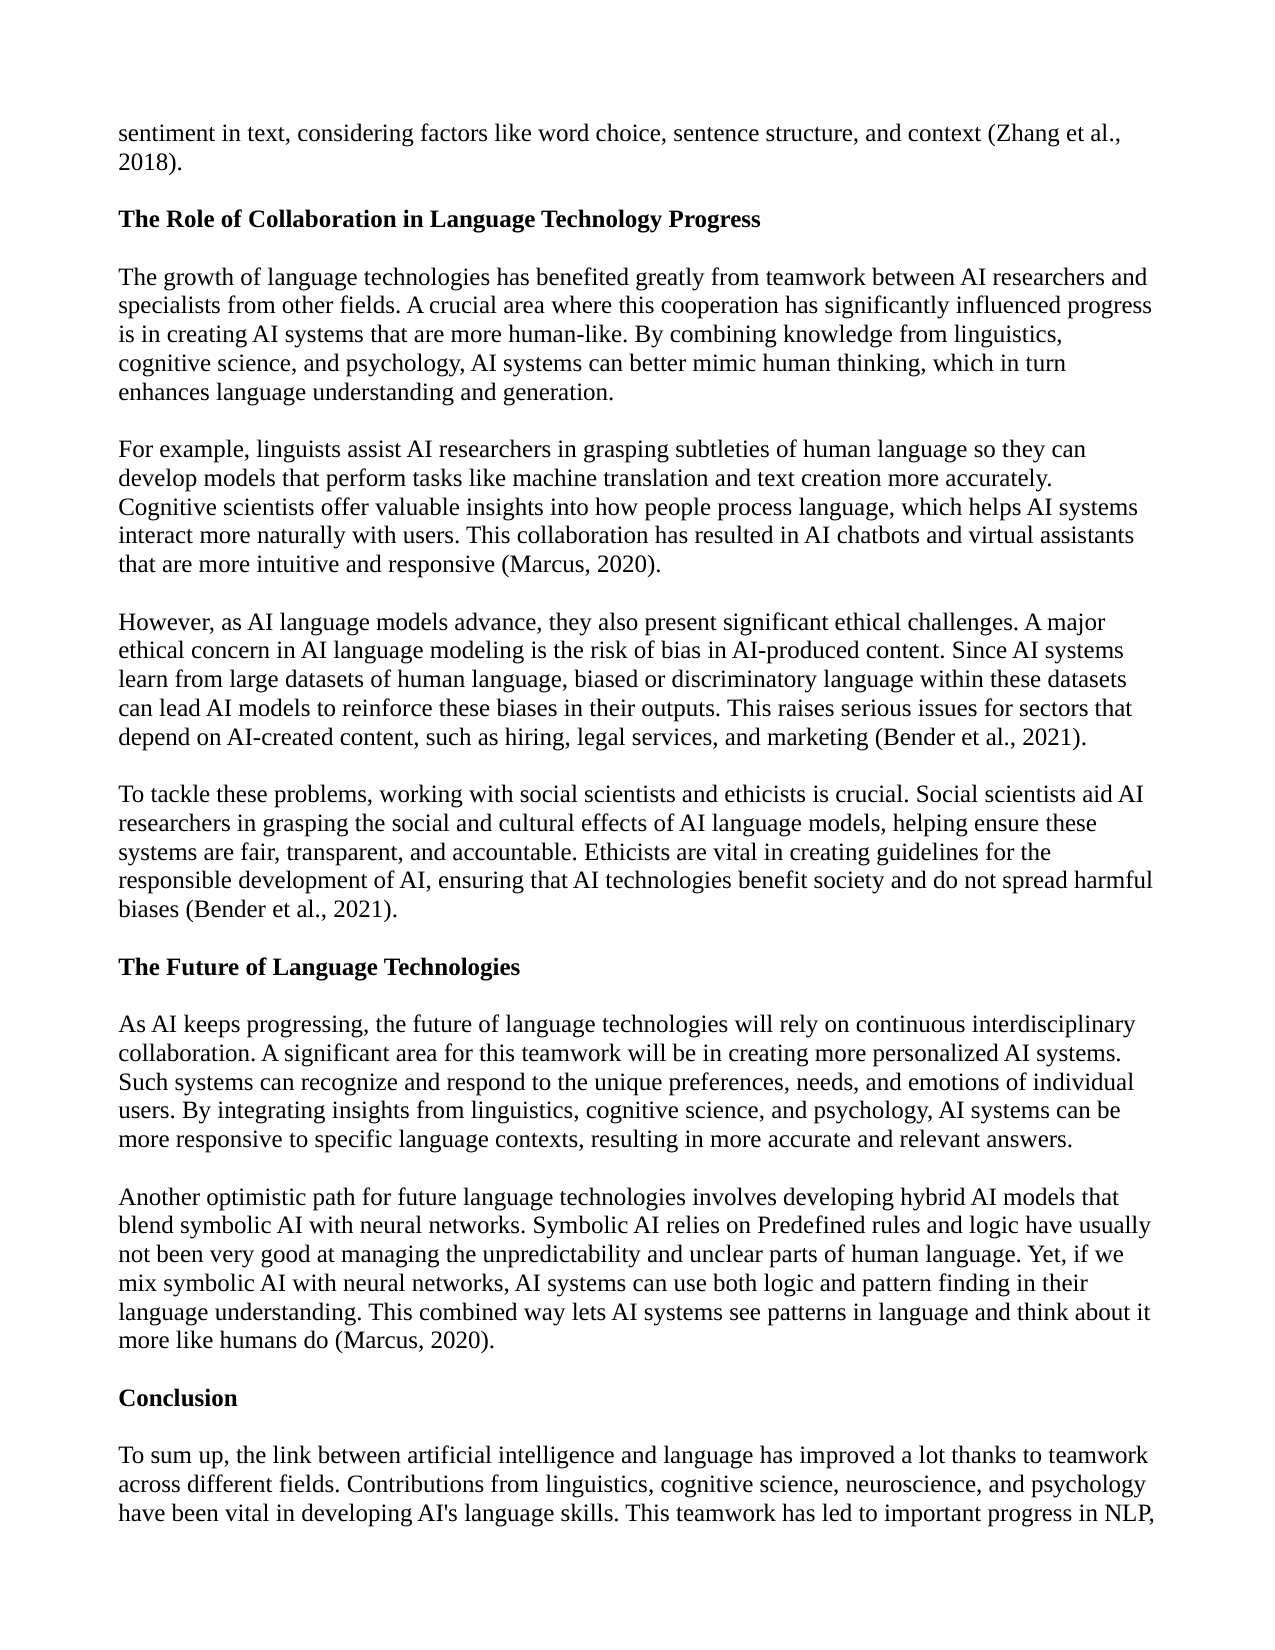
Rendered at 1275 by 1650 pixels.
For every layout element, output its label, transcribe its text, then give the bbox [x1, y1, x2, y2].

text To tackle these problems, working with social scientists and ethicists is crucial. Social scientists aid AI researchers in grasping the social and cultural effects of AI language models, helping ensure these systems are fair, transparent, and accountable. Ethicists are vital in creating guidelines for the responsible development of AI, ensuring that AI technologies benefit society and do not spread harmful biases (Bender et al., 2021). [118, 779, 1157, 923]
text As AI keeps progressing, the future of language technologies will rely on continuous interdisciplinary collaboration. A significant area for this teamwork will be in creating more personalized AI systems. Such systems can recognize and respond to the unique preferences, needs, and emotions of individual users. By integrating insights from linguistics, cognitive science, and psychology, AI systems can be more responsive to specific language contexts, resulting in more accurate and relevant answers. [118, 1009, 1157, 1153]
text The Future of Language Technologies [118, 952, 1157, 981]
text For example, linguists assist AI researchers in grasping subtleties of human language so they can develop models that perform tasks like machine translation and text creation more accurately. Cognitive scientists offer valuable insights into how people process language, which helps AI systems interact more naturally with users. This collaboration has resulted in AI chatbots and virtual assistants that are more intuitive and responsive (Marcus, 2020). [118, 434, 1157, 578]
text Conclusion [118, 1383, 1157, 1412]
text The Role of Collaboration in Language Technology Progress [118, 204, 1157, 233]
text The growth of language technologies has benefited greatly from teamwork between AI researchers and specialists from other fields. A crucial area where this cooperation has significantly influenced progress is in creating AI systems that are more human-like. By combining knowledge from linguistics, cognitive science, and psychology, AI systems can better mimic human thinking, which in turn enhances language understanding and generation. [118, 262, 1157, 406]
text sentiment in text, considering factors like word choice, sentence structure, and context (Zhang et al., 2018). [118, 118, 1157, 176]
text To sum up, the link between artificial intelligence and language has improved a lot thanks to teamwork across different fields. Contributions from linguistics, cognitive science, neuroscience, and psychology have been vital in developing AI's language skills. This teamwork has led to important progress in NLP, [118, 1441, 1157, 1527]
text Another optimistic path for future language technologies involves developing hybrid AI models that blend symbolic AI with neural networks. Symbolic AI relies on Predefined rules and logic have usually not been very good at managing the unpredictability and unclear parts of human language. Yet, if we mix symbolic AI with neural networks, AI systems can use both logic and pattern finding in their language understanding. This combined way lets AI systems see patterns in language and think about it more like humans do (Marcus, 2020). [118, 1182, 1157, 1354]
text However, as AI language models advance, they also present significant ethical challenges. A major ethical concern in AI language modeling is the risk of bias in AI-produced content. Since AI systems learn from large datasets of human language, biased or discriminatory language within these datasets can lead AI models to reinforce these biases in their outputs. This raises serious issues for sectors that depend on AI-created content, such as hiring, legal services, and marketing (Bender et al., 2021). [118, 607, 1157, 751]
